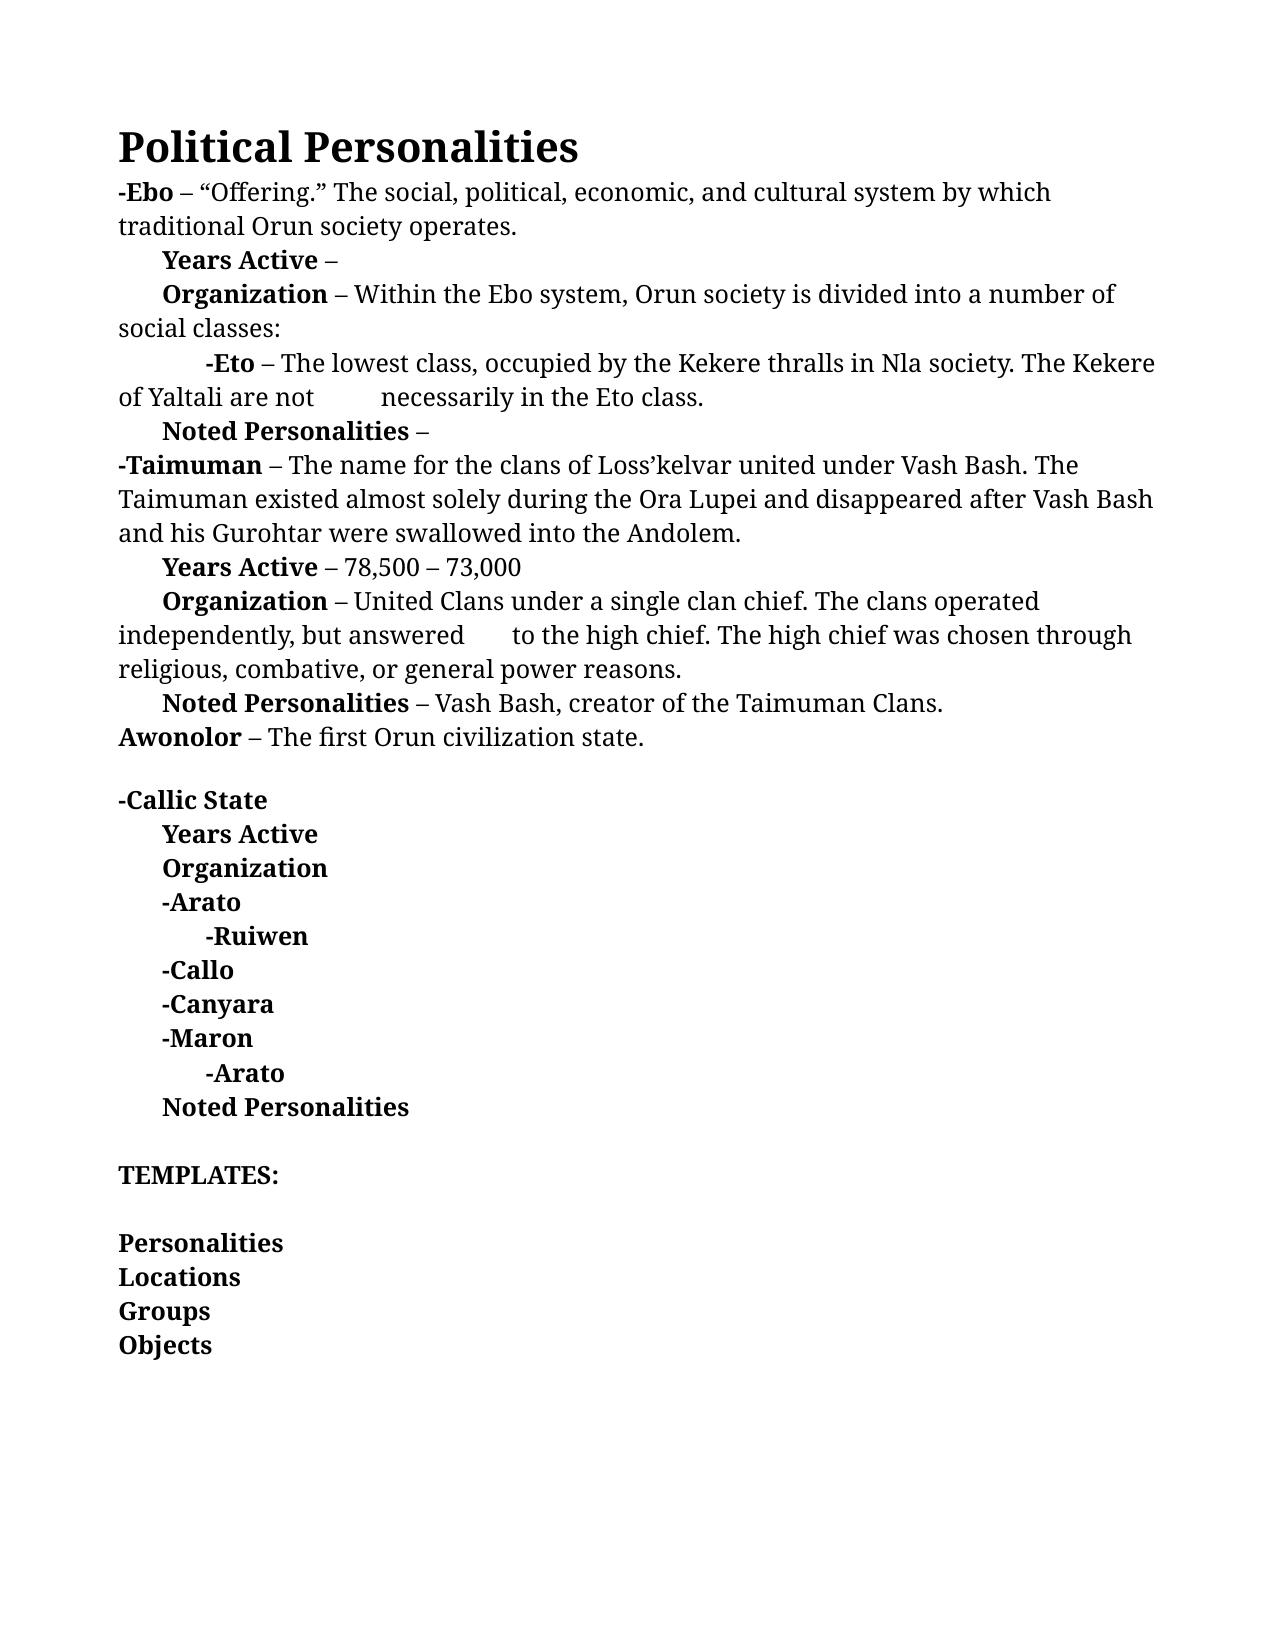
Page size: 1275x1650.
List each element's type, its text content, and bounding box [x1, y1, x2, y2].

text Years Active – [118, 243, 1157, 277]
text Organization – Within the Ebo system, Orun society is divided into a number of social classes: [118, 277, 1157, 345]
text -Callo [118, 953, 1157, 987]
text -Taimuman – The name for the clans of Loss’kelvar united under Vash Bash. The Taimuman existed almost solely during the Ora Lupei and disappeared after Vash Bash and his Gurohtar were swallowed into the Andolem. [118, 447, 1157, 549]
text Noted Personalities [118, 1089, 1157, 1123]
text -Canyara [118, 987, 1157, 1021]
text -Arato [118, 1055, 1157, 1089]
text -Maron [118, 1021, 1157, 1055]
text Personalities [118, 1226, 1157, 1259]
text Awonolor – The first Orun civilization state. [118, 720, 1157, 754]
text TEMPLATES: [118, 1157, 1157, 1191]
text Locations [118, 1259, 1157, 1294]
text Groups [118, 1294, 1157, 1328]
text Political Personalities [118, 118, 1157, 175]
text Noted Personalities – [118, 413, 1157, 447]
text Years Active [118, 817, 1157, 851]
text -Callic State [118, 783, 1157, 817]
text Objects [118, 1328, 1157, 1362]
text Organization – United Clans under a single clan chief. The clans operated independently, but answered to the high chief. The high chief was chosen through religious, combative, or general power reasons. [118, 584, 1157, 686]
text -Eto – The lowest class, occupied by the Kekere thralls in Nla society. The Kekere of Yaltali are not necessarily in the Eto class. [118, 345, 1157, 413]
text Noted Personalities – Vash Bash, creator of the Taimuman Clans. [118, 686, 1157, 720]
text Organization [118, 851, 1157, 885]
text -Arato [118, 885, 1157, 919]
text -Ebo – “Offering.” The social, political, economic, and cultural system by which traditional Orun society operates. [118, 175, 1157, 243]
text -Ruiwen [118, 919, 1157, 953]
text Years Active – 78,500 – 73,000 [118, 549, 1157, 584]
